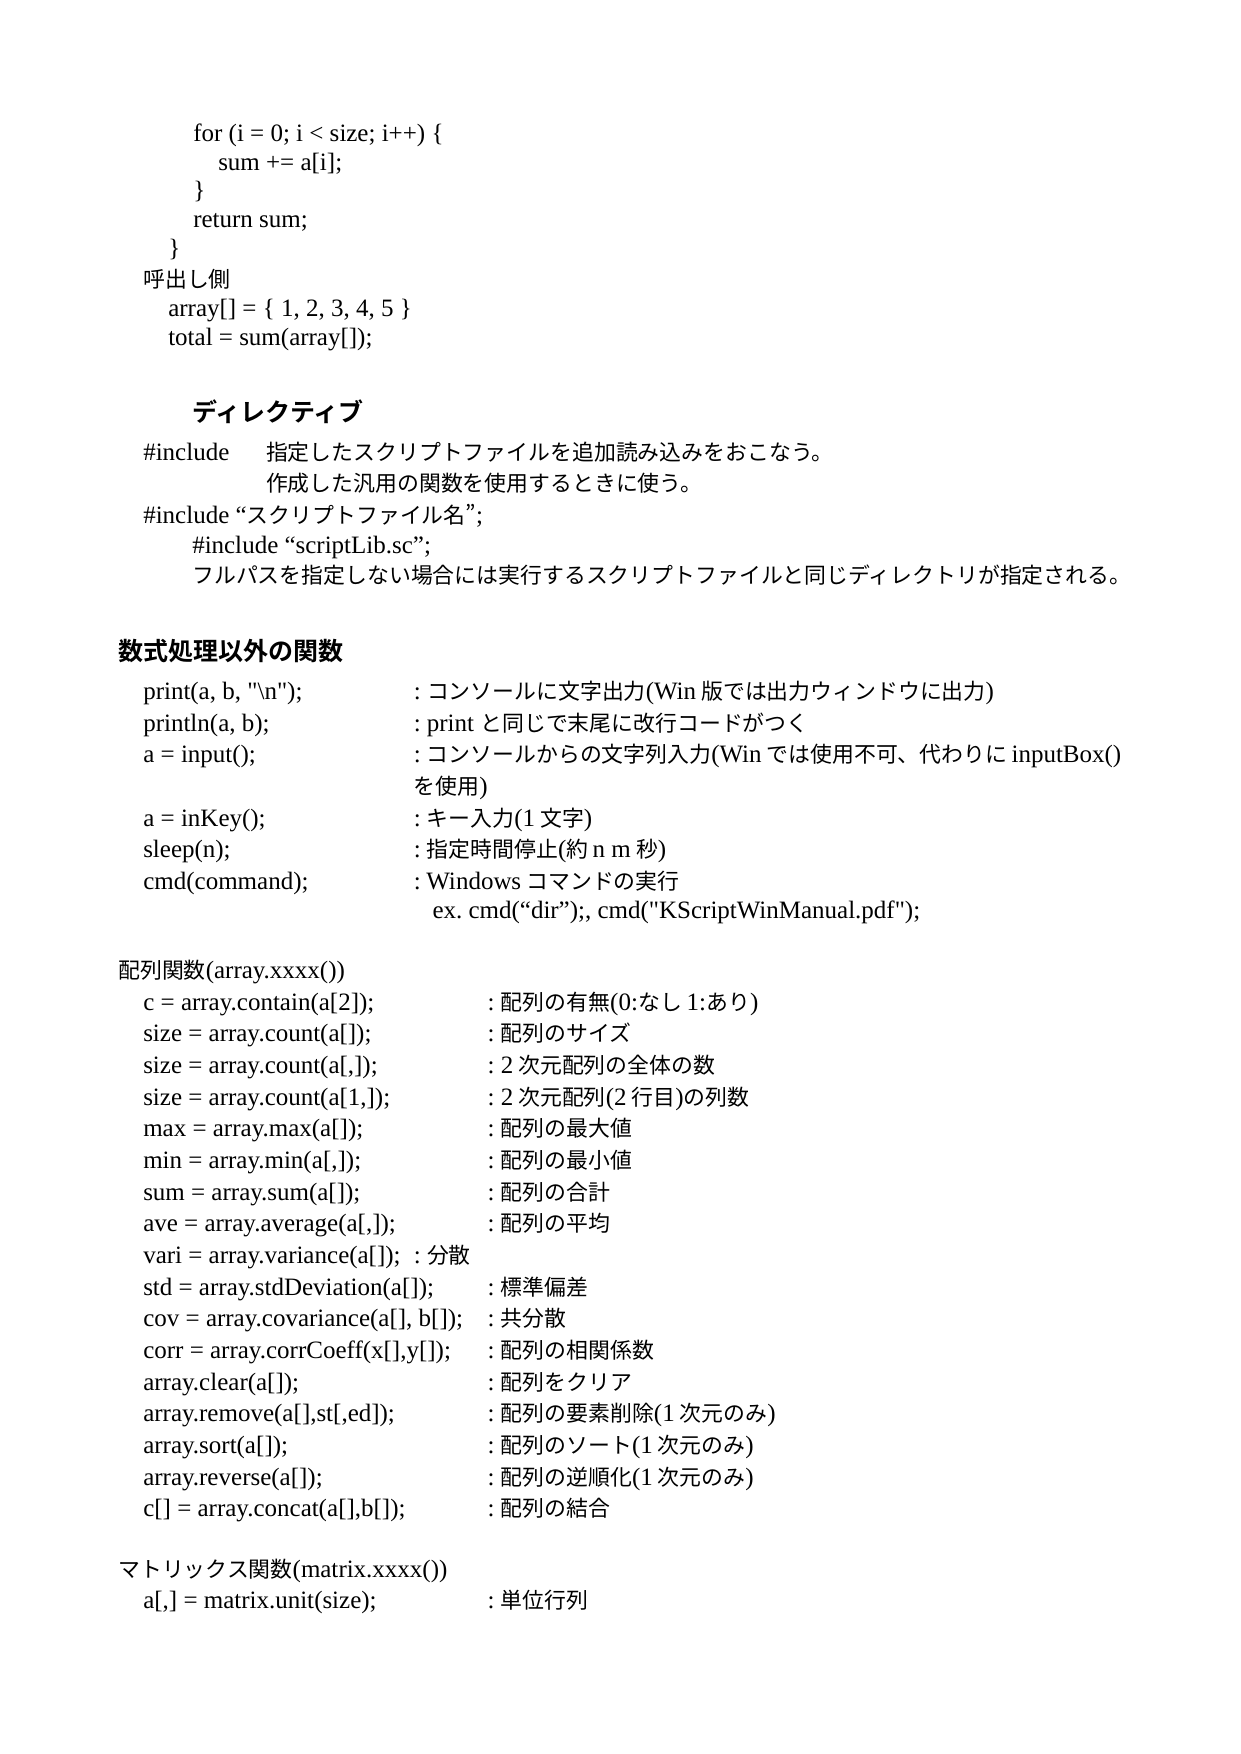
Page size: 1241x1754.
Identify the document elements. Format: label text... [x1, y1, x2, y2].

text array.clear(a[]); : 配列をクリア [118, 1365, 1122, 1396]
text ave = array.average(a[,]); : 配列の平均 [118, 1206, 1122, 1238]
text println(a, b); : print と同じで末尾に改行コードがつく [118, 706, 1122, 737]
text size = array.count(a[1,]); : 2次元配列(2行目)の列数 [118, 1080, 1122, 1111]
text #include 指定したスクリプトファイルを追加読み込みをおこなう。 [118, 435, 1122, 466]
text 配列関数(array.xxxx()) [118, 953, 1122, 985]
text 呼出し側 [118, 262, 1122, 293]
text 作成した汎用の関数を使用するときに使う。 [118, 466, 1122, 498]
text max = array.max(a[]); : 配列の最大値 [118, 1111, 1122, 1143]
text array.sort(a[]); : 配列のソート(1次元のみ) [118, 1428, 1122, 1460]
text array.remove(a[],st[,ed]); : 配列の要素削除(1次元のみ) [118, 1396, 1122, 1428]
text size = array.count(a[]); : 配列のサイズ [118, 1016, 1122, 1048]
text マトリックス関数(matrix.xxxx()) [118, 1552, 1122, 1583]
text } [118, 233, 1122, 262]
text cov = array.covariance(a[], b[]); : 共分散 [118, 1301, 1122, 1333]
text return sum; [118, 204, 1122, 233]
text #include “scriptLib.sc”; [118, 530, 1122, 558]
text corr = array.corrCoeff(x[],y[]); : 配列の相関係数 [118, 1333, 1122, 1365]
text array[] = { 1, 2, 3, 4, 5 } [118, 293, 1122, 322]
text フルパスを指定しない場合には実行するスクリプトファイルと同じディレクトリが指定される。 [118, 558, 1122, 590]
text sum += a[i]; [118, 147, 1122, 176]
text a = inKey(); : キー入力(1文字) [118, 801, 1122, 832]
text min = array.min(a[,]); : 配列の最小値 [118, 1143, 1122, 1175]
text } [118, 176, 1122, 204]
text sum = array.sum(a[]); : 配列の合計 [118, 1175, 1122, 1206]
subtitle 数式処理以外の関数 [118, 631, 1122, 668]
text sleep(n); : 指定時間停止(約n m秒) [118, 832, 1122, 864]
text for (i = 0; i < size; i++) { [118, 118, 1122, 147]
text total = sum(array[]); [118, 322, 1122, 351]
text a[,] = matrix.unit(size); : 単位行列 [118, 1583, 1122, 1615]
text size = array.count(a[,]); : 2次元配列の全体の数 [118, 1048, 1122, 1080]
text c[] = array.concat(a[],b[]); : 配列の結合 [118, 1491, 1122, 1523]
text array.reverse(a[]); : 配列の逆順化(1次元のみ) [118, 1460, 1122, 1491]
text vari = array.variance(a[]); : 分散 [118, 1238, 1122, 1270]
text print(a, b, "\n"); : コンソールに文字出力(Win版では出力ウィンドウに出力) [118, 674, 1122, 706]
text #include “スクリプトファイル名”; [118, 498, 1122, 530]
text c = array.contain(a[2]); : 配列の有無(0:なし 1:あり) [118, 985, 1122, 1016]
text cmd(command); : Windowsコマンドの実行 [118, 864, 1122, 896]
subtitle ディレクティブ [118, 392, 1122, 428]
text a = input(); : コンソールからの文字列入力(Winでは使用不可、代わりにinputBox()を使用) [118, 737, 1122, 801]
text ex. cmd(“dir”);, cmd("KScriptWinManual.pdf"); [118, 896, 1122, 924]
text std = array.stdDeviation(a[]); : 標準偏差 [118, 1270, 1122, 1301]
